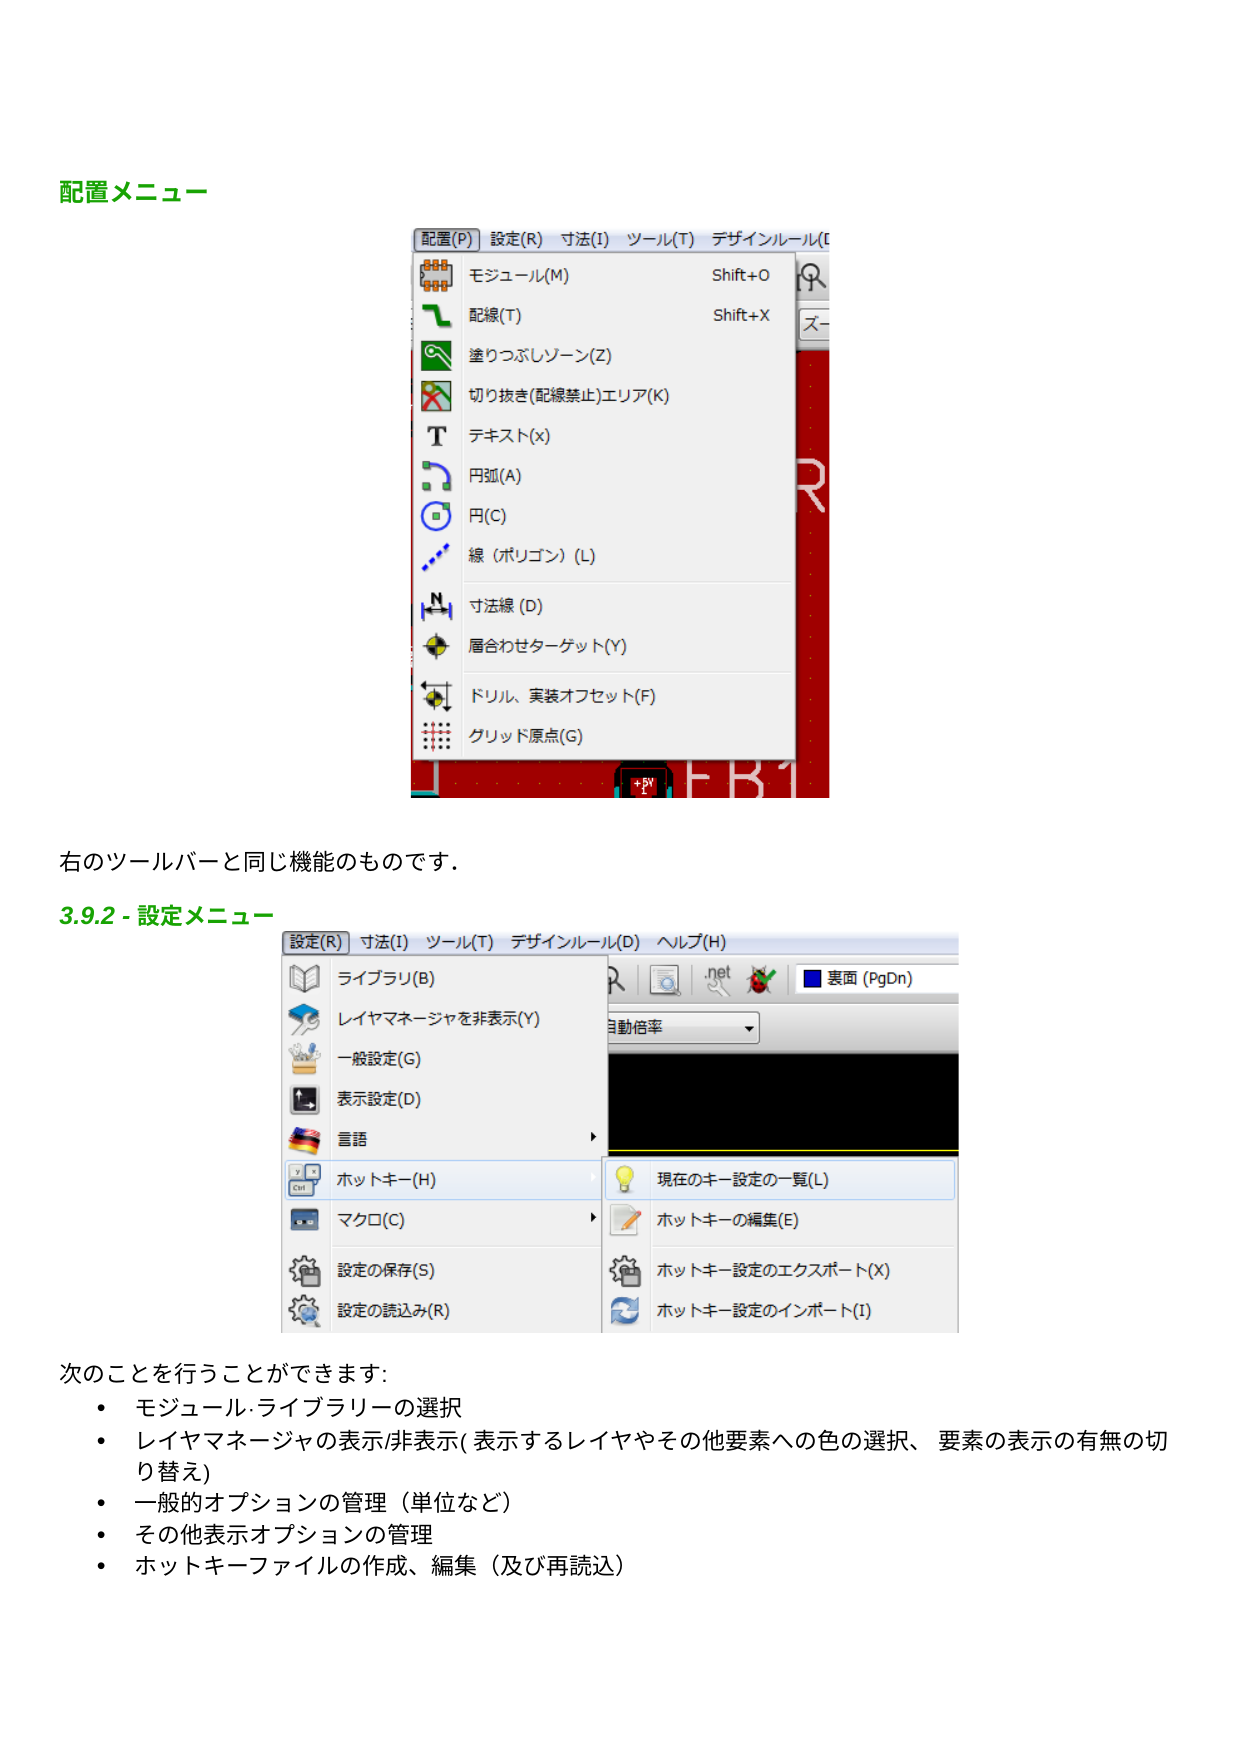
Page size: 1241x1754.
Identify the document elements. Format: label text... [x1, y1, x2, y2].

picture [410, 227, 830, 798]
list レイヤマネージャの表示/非表示( 表示するレイヤやその他要素への色の選択、 要素の表示の有無の切り替え) [97, 1423, 1181, 1487]
list その他表示オプションの管理 [97, 1519, 1181, 1550]
subtitle 設定メニュー [59, 900, 1181, 931]
text 次のことを行うことができます: [59, 1356, 1181, 1389]
list ホットキーファイルの作成、編集（及び再読込） [97, 1550, 1181, 1581]
list モジュール·ライブラリーの選択 [97, 1389, 1181, 1423]
text 配置メニュー [59, 175, 1181, 209]
text 右のツールバーと同じ機能のものです． [59, 846, 1181, 877]
list 一般的オプションの管理（単位など） [97, 1487, 1181, 1519]
